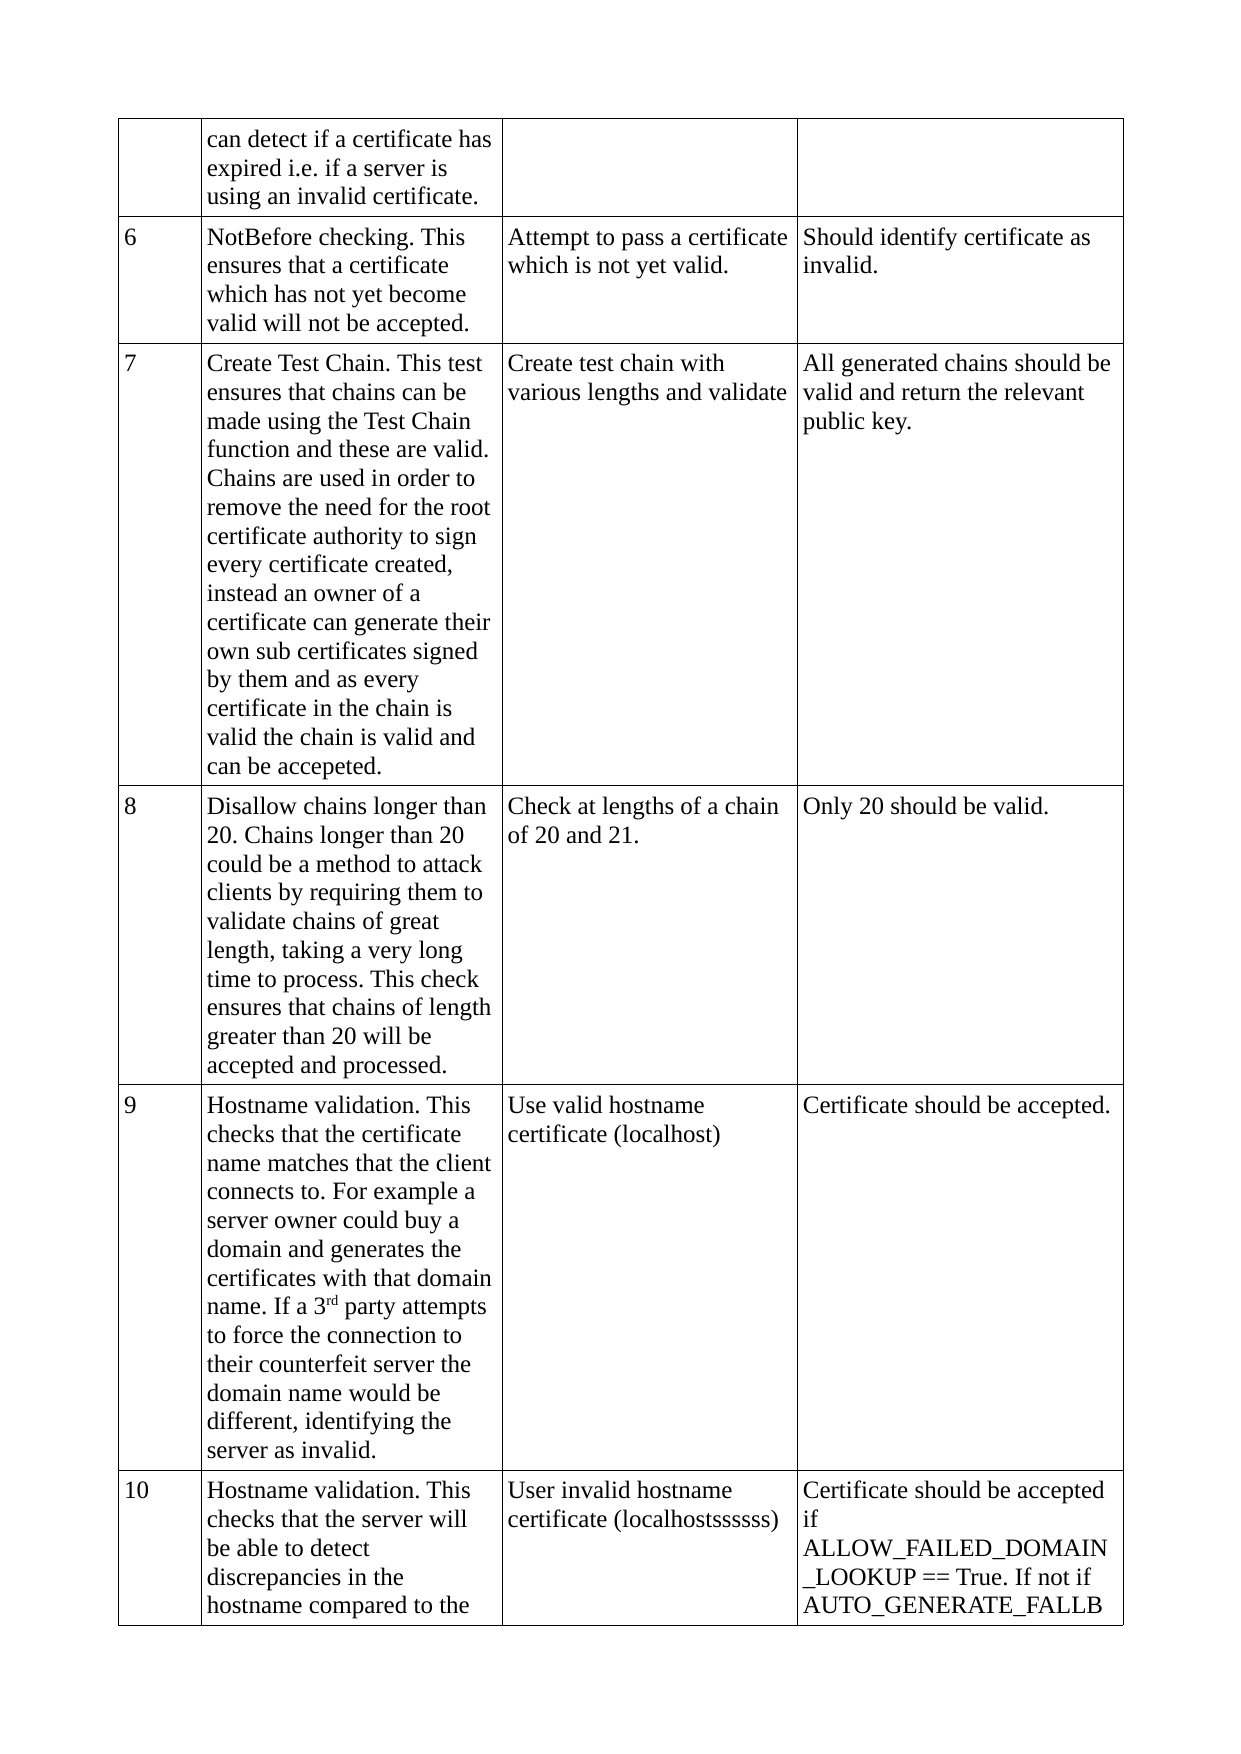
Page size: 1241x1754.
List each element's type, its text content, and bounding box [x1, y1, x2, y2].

table_cell 8 [119, 786, 201, 1084]
table_cell can detect if a certificate has expired i.e. if a server is using an invalid certificate. [202, 119, 502, 216]
table_cell Create Test Chain. This test ensures that chains can be made using the Test Chain function and these are valid. Chains are used in order to remove the need for the root certificate authority to sign every certificate created, instead an owner of a certificate can generate their own sub certificates signed by them and as every certificate in the chain is valid the chain is valid and can be accepeted. [202, 344, 502, 785]
table_cell Certificate should be accepted. [798, 1085, 1123, 1470]
table_cell 9 [119, 1085, 201, 1470]
table_cell Should identify certificate as invalid. [798, 217, 1123, 342]
table_cell NotBefore checking. This ensures that a certificate which has not yet become valid will not be accepted. [202, 217, 502, 342]
table_cell [503, 119, 797, 216]
table_cell User invalid hostname certificate (localhostssssss) [503, 1471, 797, 1625]
table_cell 6 [119, 217, 201, 342]
table_cell All generated chains should be valid and return the relevant public key. [798, 344, 1123, 785]
table_cell Certificate should be accepted if ALLOW_FAILED_DOMAIN_LOOKUP == True. If not if AUTO_GENERATE_FALLB [798, 1471, 1123, 1625]
table_cell Create test chain with various lengths and validate [503, 344, 797, 785]
table_cell Disallow chains longer than 20. Chains longer than 20 could be a method to attack clients by requiring them to validate chains of great length, taking a very long time to process. This check ensures that chains of length greater than 20 will be accepted and processed. [202, 786, 502, 1084]
table_cell Hostname validation. This checks that the server will be able to detect discrepancies in the hostname compared to the [202, 1471, 502, 1625]
table_cell Attempt to pass a certificate which is not yet valid. [503, 217, 797, 342]
table_cell [119, 119, 201, 216]
table_cell 7 [119, 344, 201, 785]
table_cell Hostname validation. This checks that the certificate name matches that the client connects to. For example a server owner could buy a domain and generates the certificates with that domain name. If a 3rd party attempts to force the connection to their counterfeit server the domain name would be different, identifying the server as invalid. [202, 1085, 502, 1470]
table_cell Check at lengths of a chain of 20 and 21. [503, 786, 797, 1084]
table_cell Use valid hostname certificate (localhost) [503, 1085, 797, 1470]
table_cell [798, 119, 1123, 216]
table_cell 10 [119, 1471, 201, 1625]
table_cell Only 20 should be valid. [798, 786, 1123, 1084]
